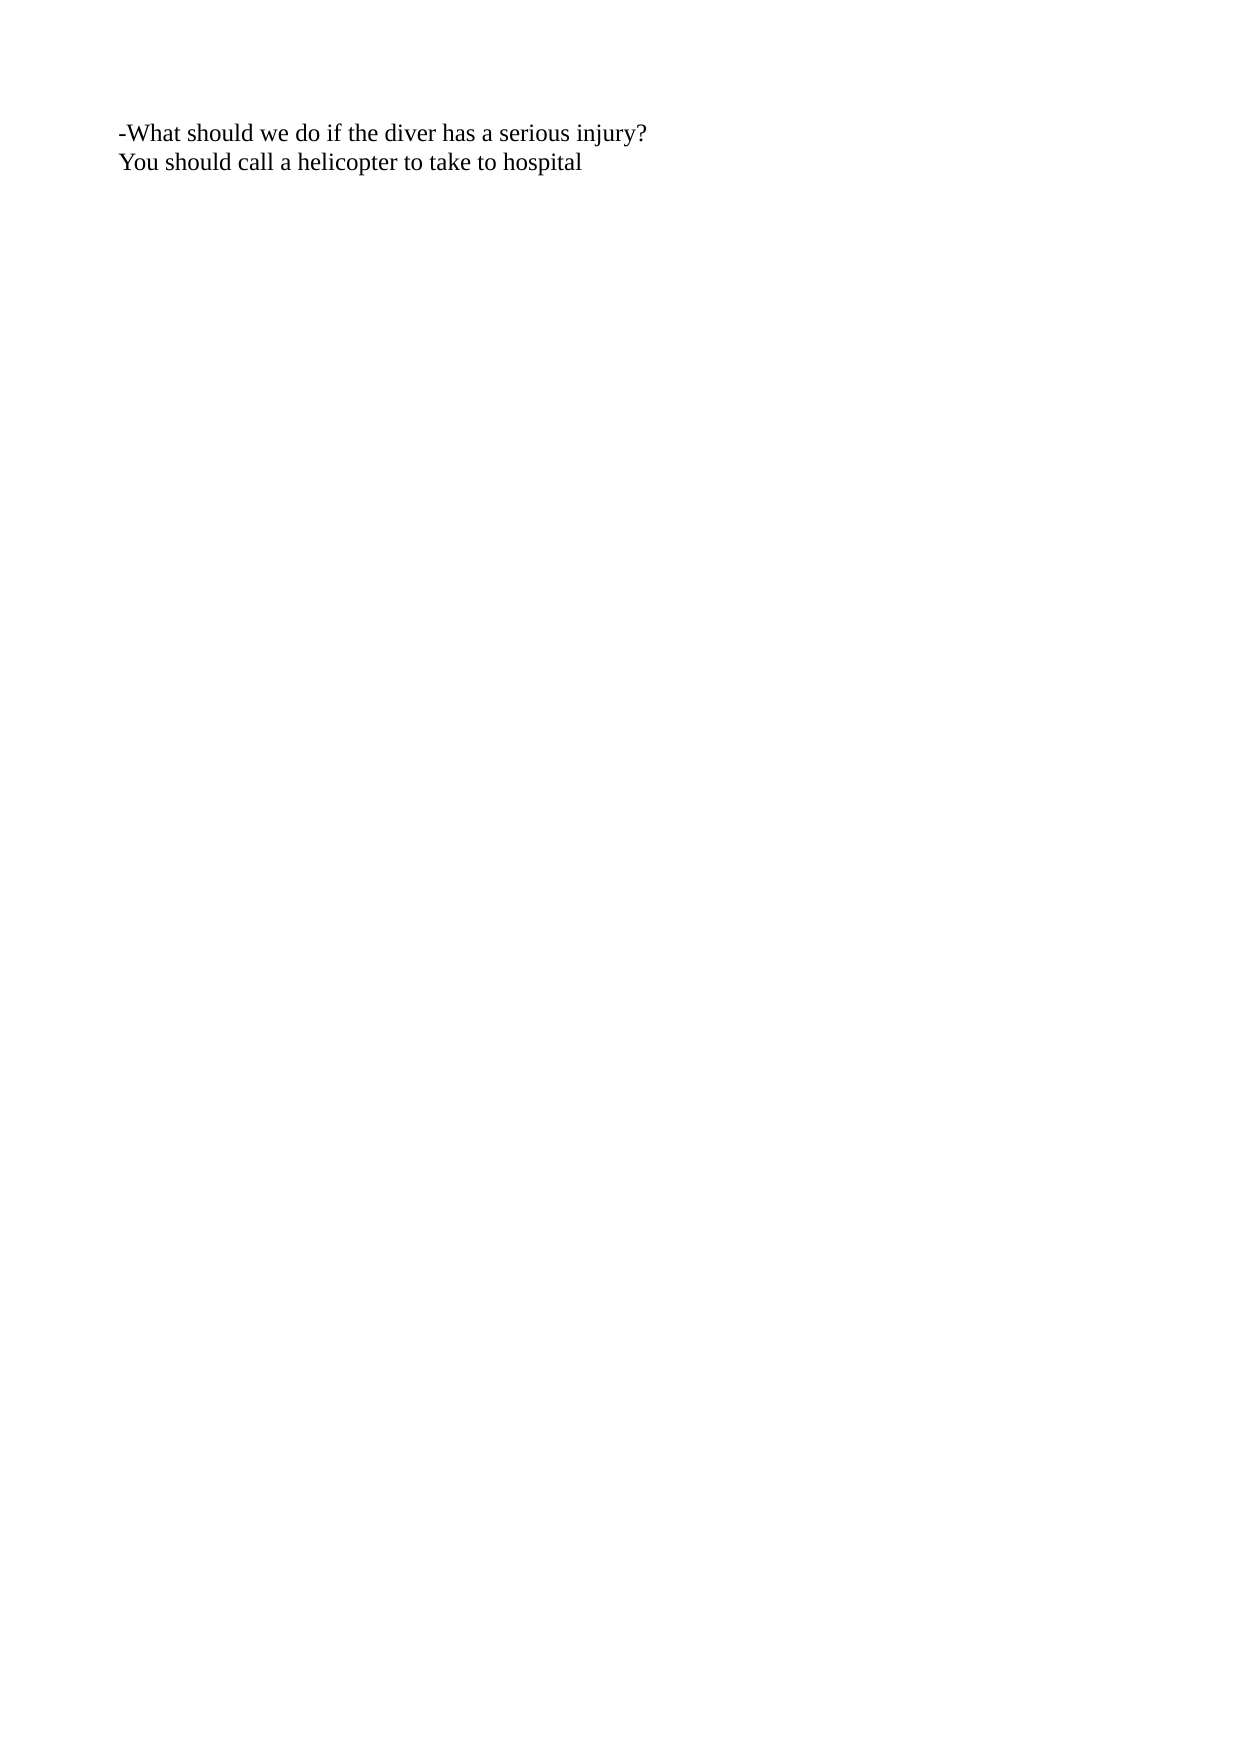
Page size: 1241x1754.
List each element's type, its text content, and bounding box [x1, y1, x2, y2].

text You should call a helicopter to take to hospital [118, 147, 1122, 176]
text -What should we do if the diver has a serious injury? [118, 118, 1122, 147]
